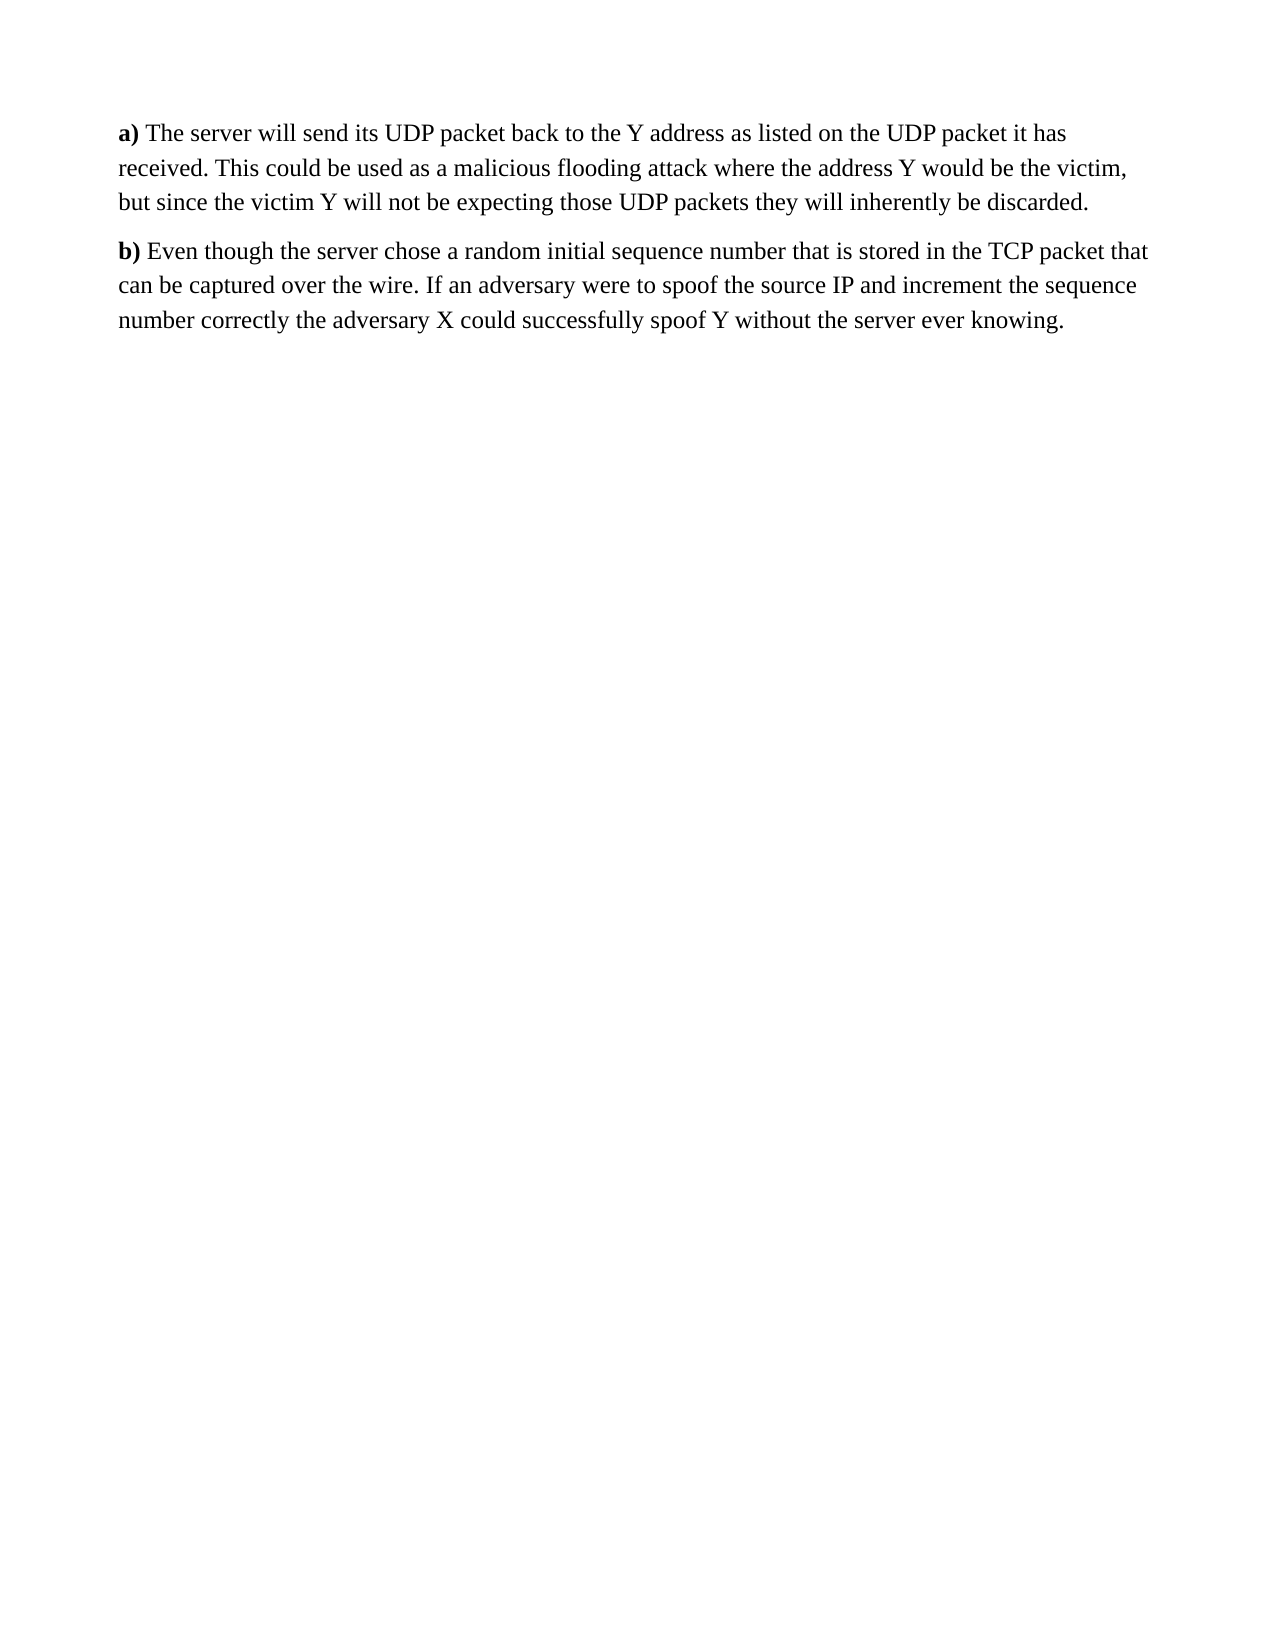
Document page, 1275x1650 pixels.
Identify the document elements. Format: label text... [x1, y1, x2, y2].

text b) Even though the server chose a random initial sequence number that is stored in the TCP packet that can be captured over the wire. If an adversary were to spoof the source IP and increment the sequence number correctly the adversary X could successfully spoof Y without the server ever knowing. [118, 236, 1157, 334]
text a) The server will send its UDP packet back to the Y address as listed on the UDP packet it has received. This could be used as a malicious flooding attack where the address Y would be the victim, but since the victim Y will not be expecting those UDP packets they will inherently be discarded. [118, 118, 1157, 216]
